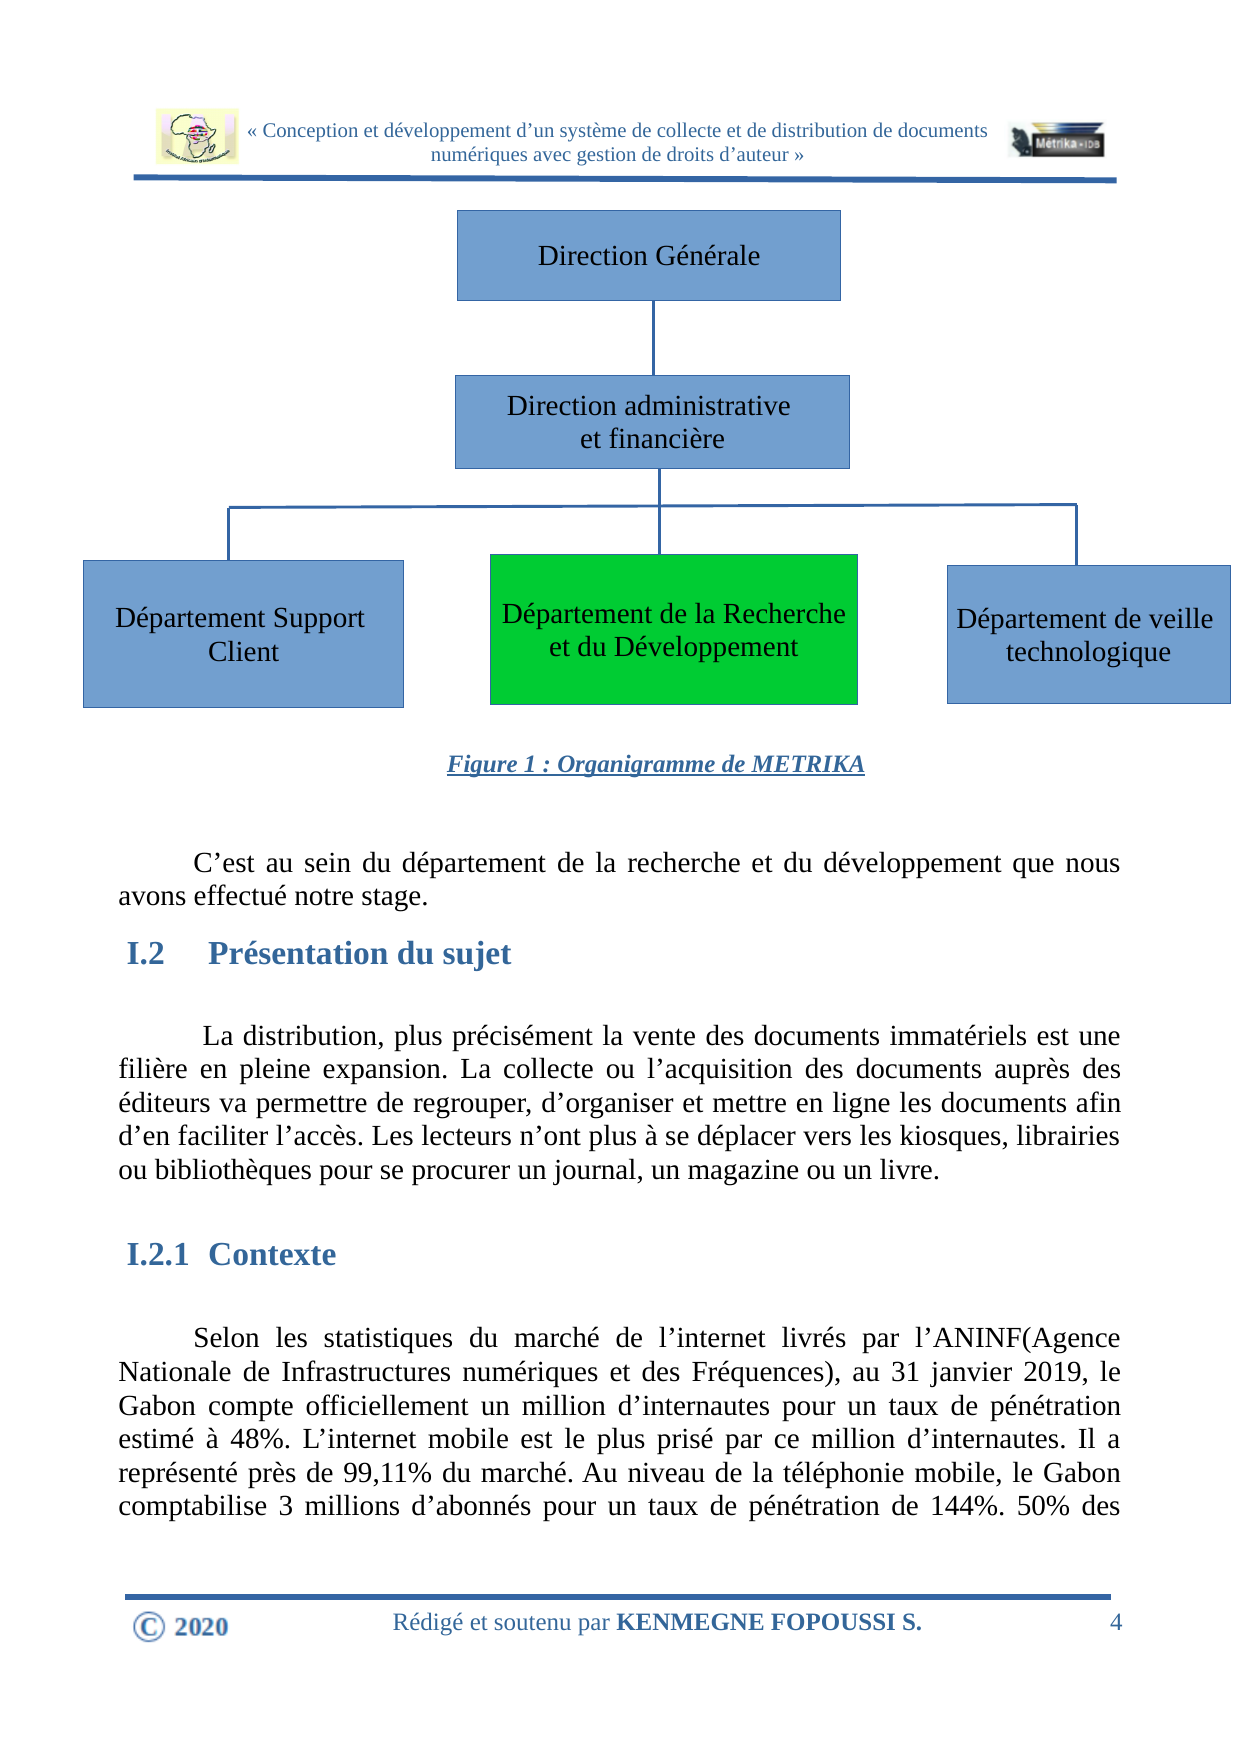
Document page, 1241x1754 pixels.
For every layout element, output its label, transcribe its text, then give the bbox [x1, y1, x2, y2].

text Figure 1 : Organigramme de METRIKA [84, 749, 1230, 778]
text Selon les statistiques du marché de l’internet livrés par l’ANINF(Agence Nationale de Infrastructures numériques et des Fréquences), au 31 janvier 2019, le Gabon compte officiellement un million d’internautes pour un taux de pénétration estimé à 48%. L’internet mobile est le plus prisé par ce million d’internautes. Il a représenté près de 99,11% du marché. Au niveau de la téléphonie mobile, le Gabon comptabilise 3 millions d’abonnés pour un taux de pénétration de 144%. 50% des [118, 1321, 1122, 1522]
subtitle Contexte [118, 1234, 1122, 1272]
text C’est au sein du département de la recherche et du développement que nous avons effectué notre stage. [118, 845, 1122, 912]
picture [154, 107, 241, 166]
subtitle Présentation du sujet [118, 933, 1122, 972]
picture [1003, 116, 1109, 160]
text La distribution, plus précisément la vente des documents immatériels est une filière en pleine expansion. La collecte ou l’acquisition des documents auprès des éditeurs va permettre de regrouper, d’organiser et mettre en ligne les documents afin d’en faciliter l’accès. Les lecteurs n’ont plus à se déplacer vers les kiosques, librairies ou bibliothèques pour se procurer un journal, un magazine ou un livre. [118, 1018, 1122, 1185]
picture [126, 1604, 231, 1647]
